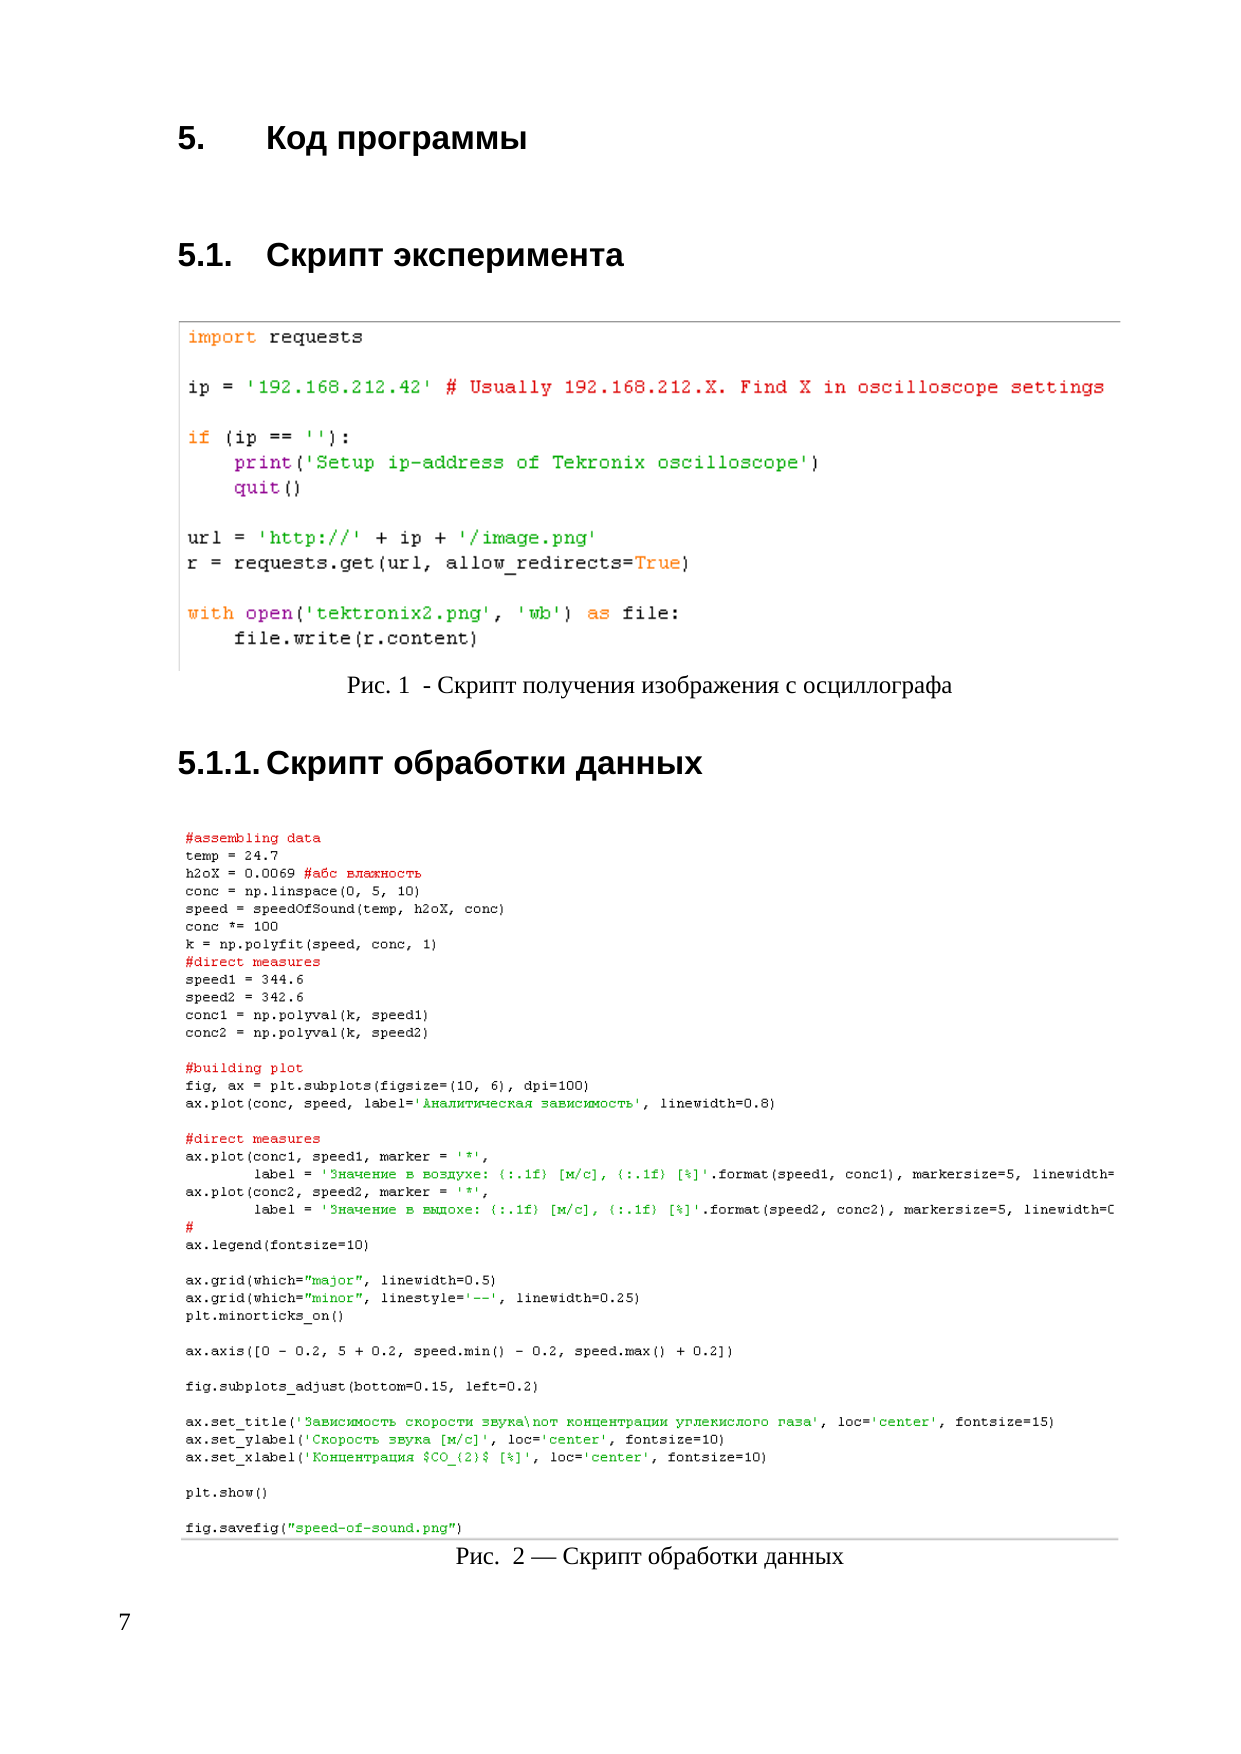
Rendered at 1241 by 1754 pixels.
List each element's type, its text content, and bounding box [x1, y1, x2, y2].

picture [178, 321, 1121, 671]
subtitle Скрипт эксперимента [118, 235, 1122, 273]
text Рис. 1 - Скрипт получения изображения с осциллографа [118, 670, 1122, 699]
subtitle Скрипт обработки данных [118, 743, 1122, 781]
subtitle Код программы [118, 118, 1122, 157]
text Рис. 2 — Скрипт обработки данных [118, 1541, 1122, 1569]
picture [181, 830, 1119, 1541]
